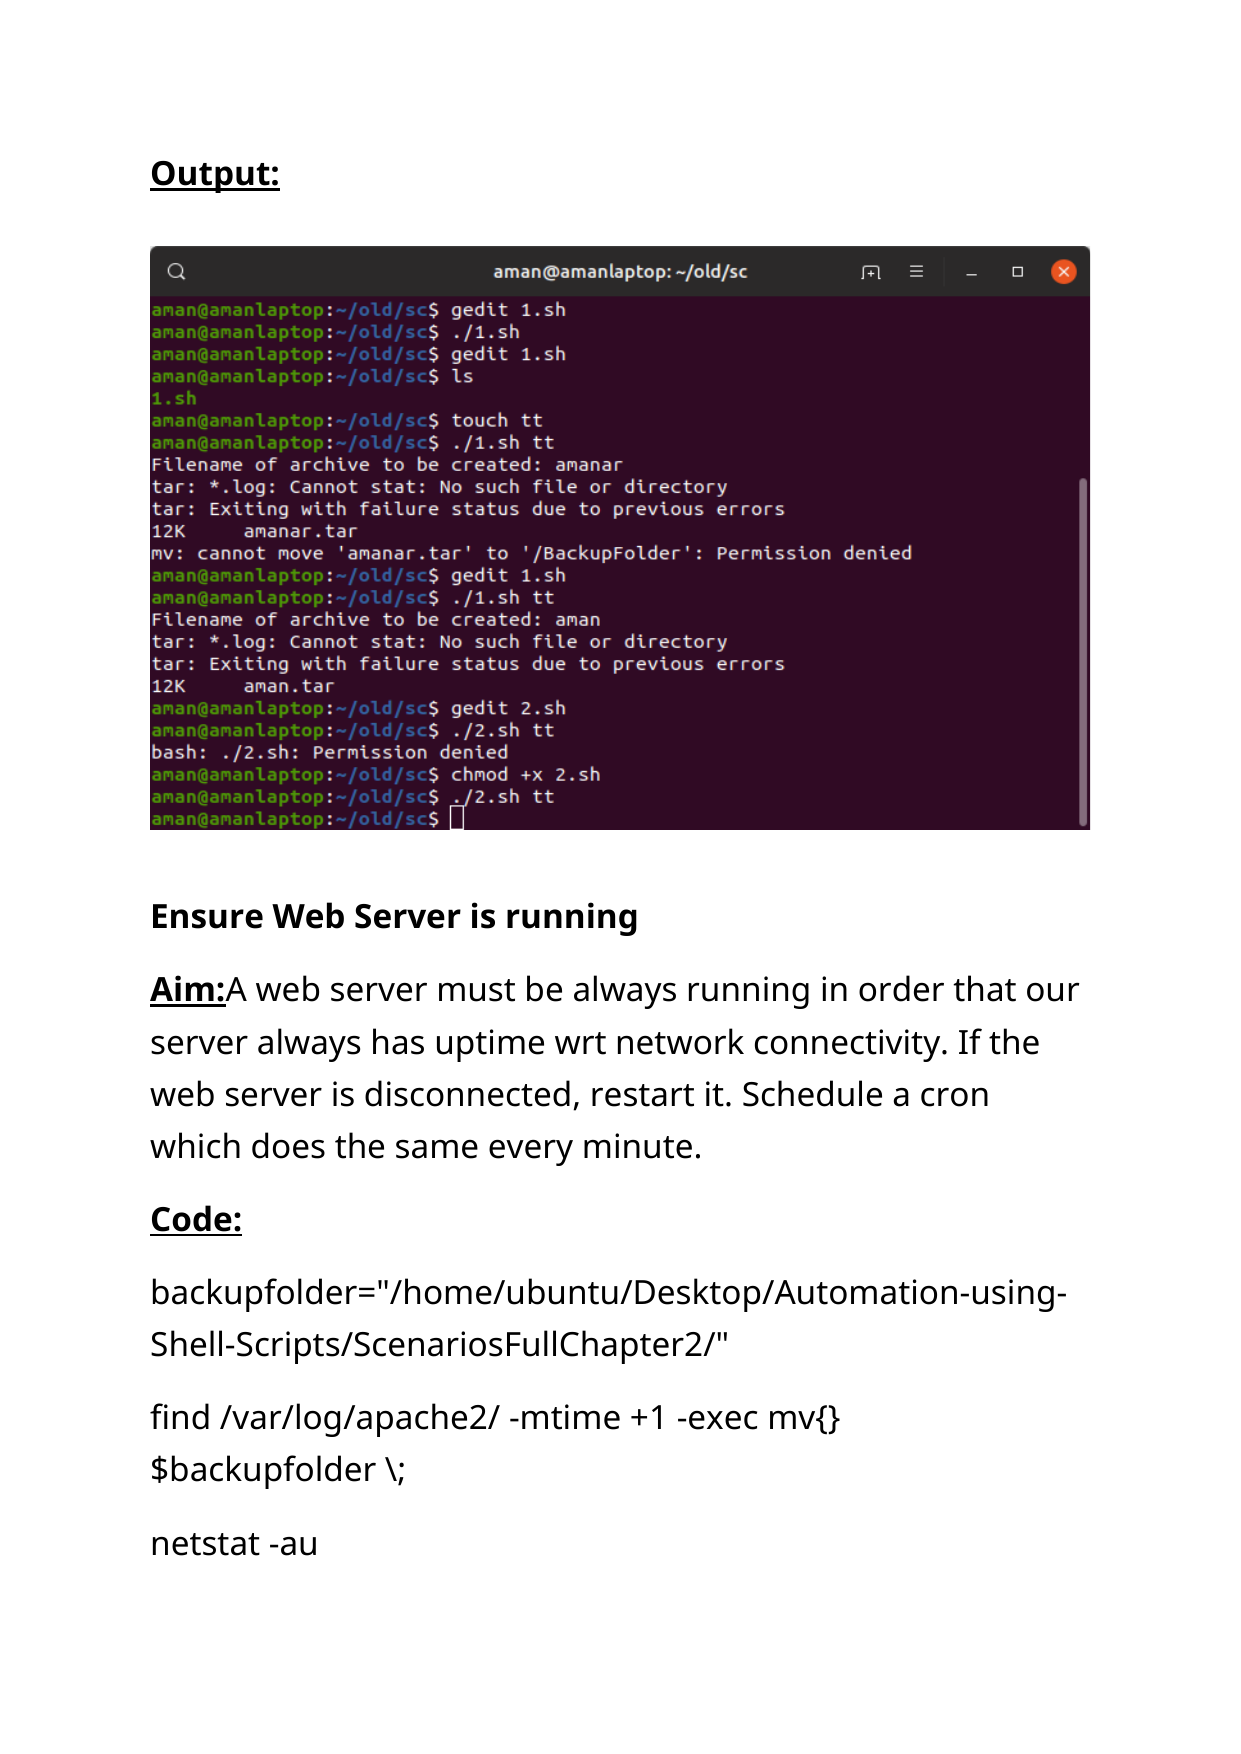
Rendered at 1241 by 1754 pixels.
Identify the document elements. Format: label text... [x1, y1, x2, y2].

text backupfolder="/home/ubuntu/Desktop/Automation-using-Shell-Scripts/ScenariosFullChapter2/" [150, 1269, 1090, 1366]
text find /var/log/apache2/ -mtime +1 -exec mv{} $backupfolder \; [150, 1394, 1090, 1492]
text Code: [150, 1196, 1090, 1241]
picture [150, 246, 1091, 830]
text Aim:A web server must be always running in order that our server always has uptime wrt network connectivity. If the web server is disconnected, restart it. Schedule a cron which does the same every minute. [150, 966, 1090, 1168]
list Ensure Web Server is running [150, 893, 1090, 939]
text Output: [150, 150, 1090, 195]
text netstat -au [150, 1519, 1090, 1565]
